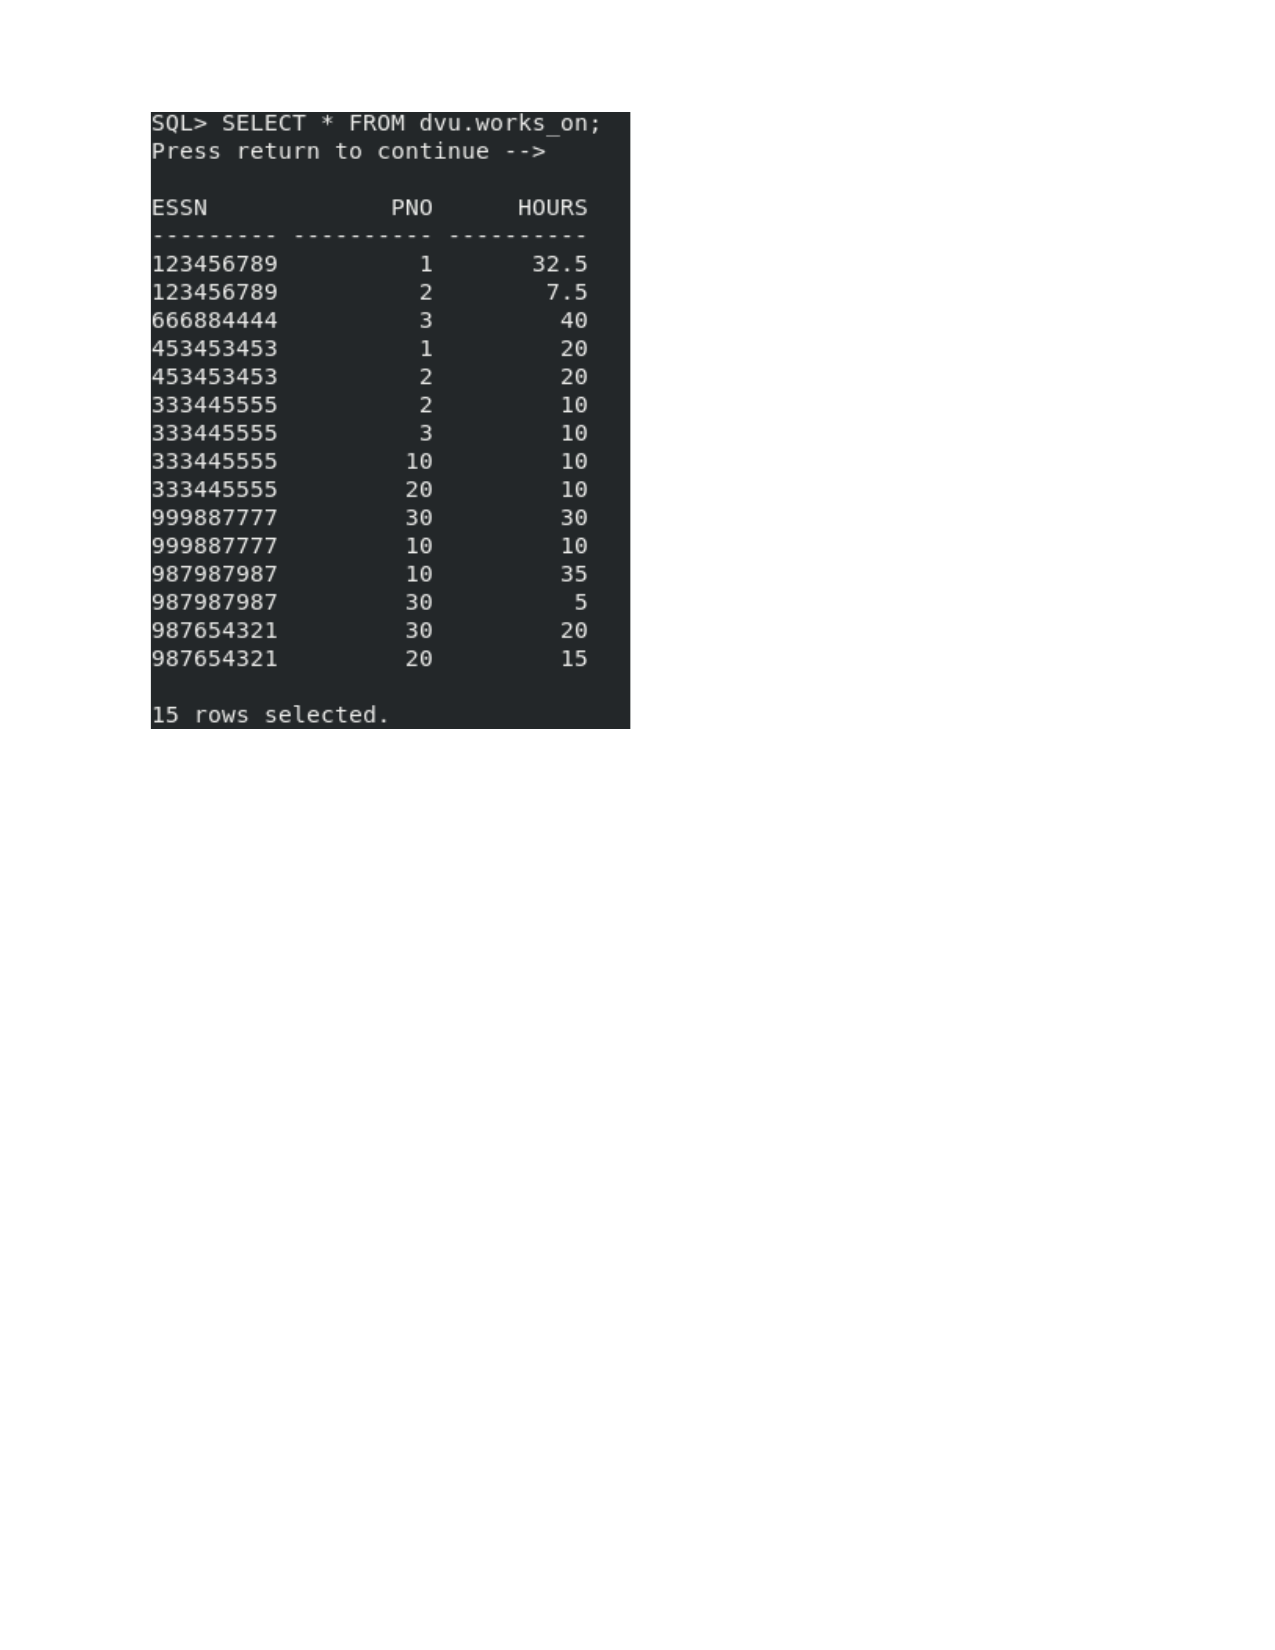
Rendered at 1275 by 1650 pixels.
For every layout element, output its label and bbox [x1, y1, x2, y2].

picture [150, 112, 631, 729]
